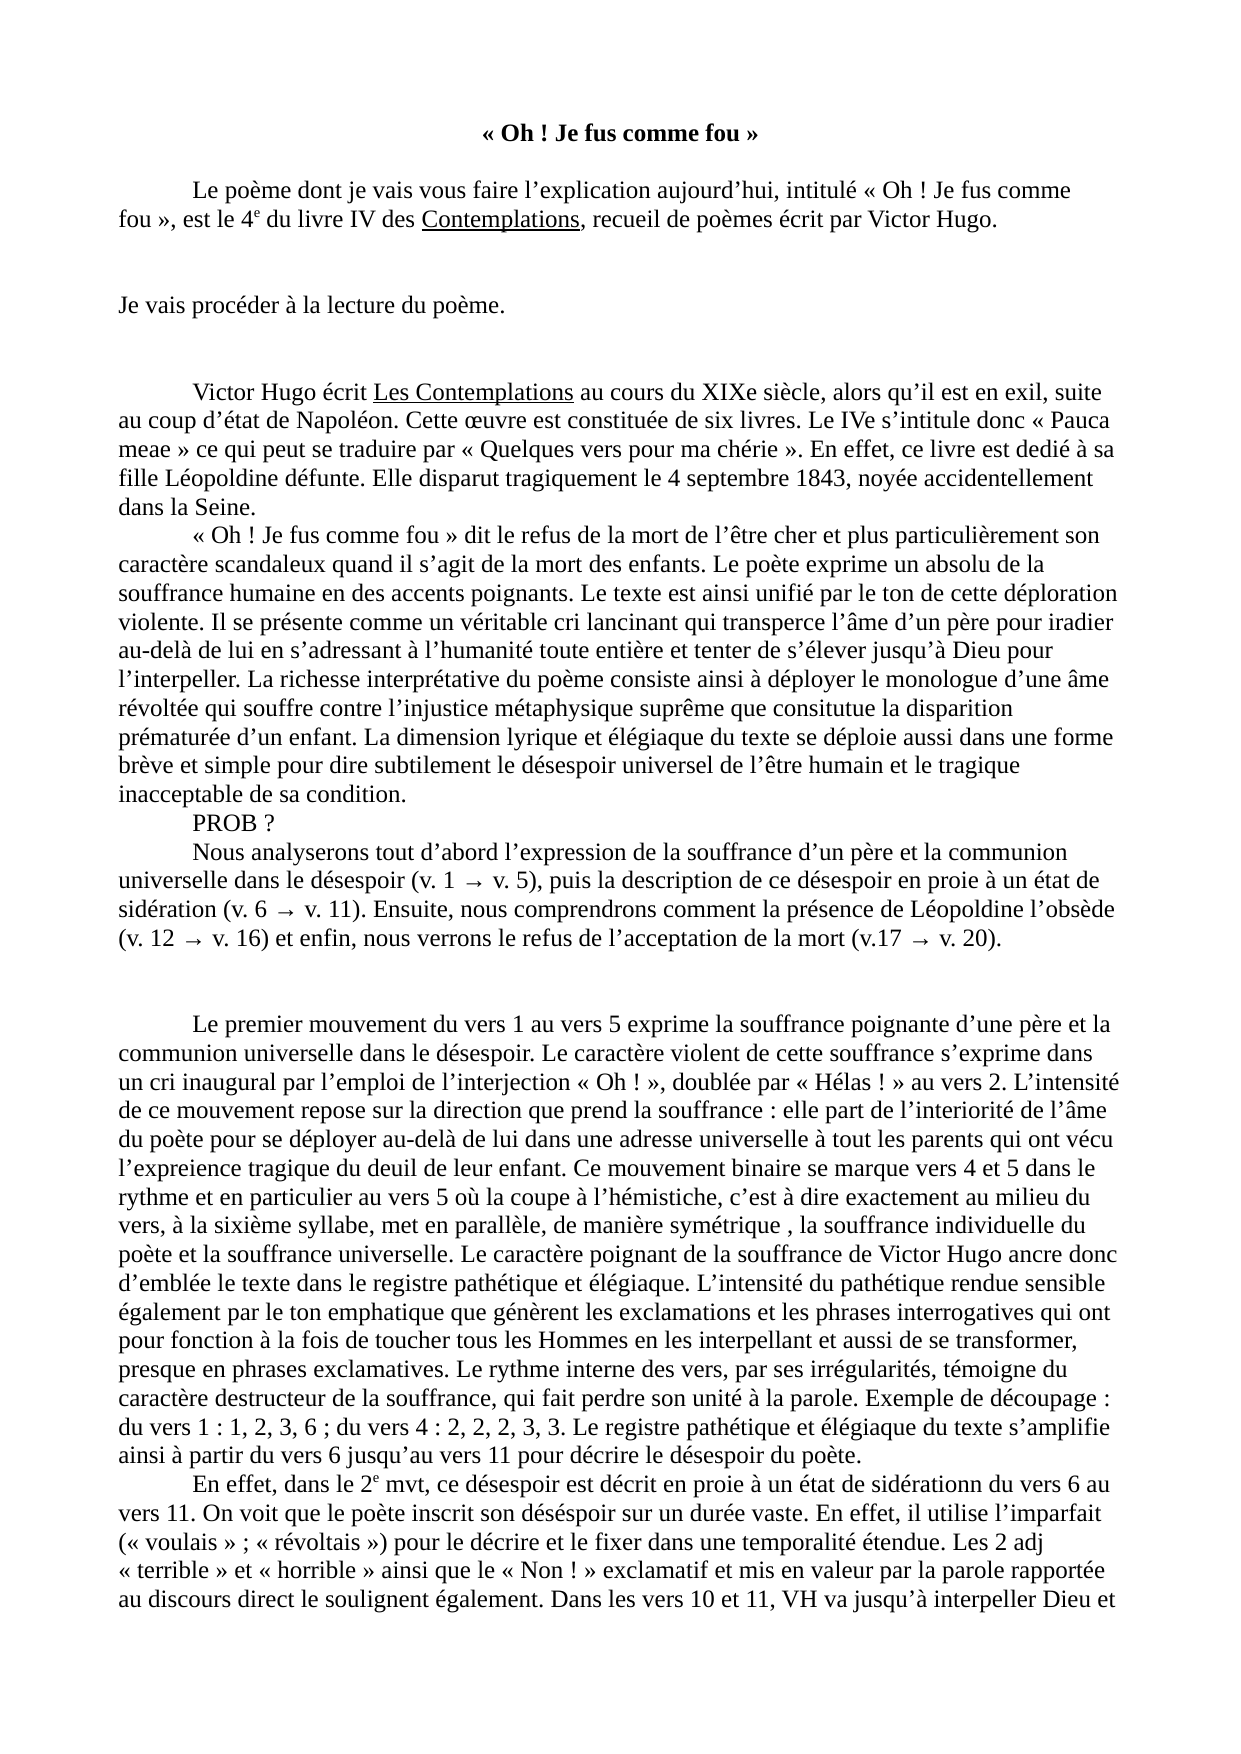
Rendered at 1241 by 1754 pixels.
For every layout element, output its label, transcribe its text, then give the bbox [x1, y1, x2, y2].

text En effet, dans le 2e mvt, ce désespoir est décrit en proie à un état de sidérationn du vers 6 au vers 11. On voit que le poète inscrit son déséspoir sur un durée vaste. En effet, il utilise l’imparfait (« voulais » ; « révoltais ») pour le décrire et le fixer dans une temporalité étendue. Les 2 adj « terrible » et « horrible » ainsi que le « Non ! » exclamatif et mis en valeur par la parole rapportée au discours direct le soulignent également. Dans les vers 10 et 11, VH va jusqu’à interpeller Dieu et [118, 1469, 1122, 1613]
text Je vais procéder à la lecture du poème. [118, 291, 1122, 319]
text « Oh ! Je fus comme fou » [118, 118, 1122, 147]
text PROB ? [118, 808, 1122, 837]
text Le premier mouvement du vers 1 au vers 5 exprime la souffrance poignante d’une père et la communion universelle dans le désespoir. Le caractère violent de cette souffrance s’exprime dans un cri inaugural par l’emploi de l’interjection « Oh ! », doublée par « Hélas ! » au vers 2. L’intensité de ce mouvement repose sur la direction que prend la souffrance : elle part de l’interiorité de l’âme du poète pour se déployer au-delà de lui dans une adresse universelle à tout les parents qui ont vécu l’expreience tragique du deuil de leur enfant. Ce mouvement binaire se marque vers 4 et 5 dans le rythme et en particulier au vers 5 où la coupe à l’hémistiche, c’est à dire exactement au milieu du vers, à la sixième syllabe, met en parallèle, de manière symétrique , la souffrance individuelle du poète et la souffrance universelle. Le caractère poignant de la souffrance de Victor Hugo ancre donc d’emblée le texte dans le registre pathétique et élégiaque. L’intensité du pathétique rendue sensible également par le ton emphatique que génèrent les exclamations et les phrases interrogatives qui ont pour fonction à la fois de toucher tous les Hommes en les interpellant et aussi de se transformer, presque en phrases exclamatives. Le rythme interne des vers, par ses irrégularités, témoigne du caractère destructeur de la souffrance, qui fait perdre son unité à la parole. Exemple de découpage : du vers 1 : 1, 2, 3, 6 ; du vers 4 : 2, 2, 2, 3, 3. Le registre pathétique et élégiaque du texte s’amplifie ainsi à partir du vers 6 jusqu’au vers 11 pour décrire le désespoir du poète. [118, 1009, 1122, 1469]
text Victor Hugo écrit Les Contemplations au cours du XIXe siècle, alors qu’il est en exil, suite au coup d’état de Napoléon. Cette œuvre est constituée de six livres. Le IVe s’intitule donc « Pauca meae » ce qui peut se traduire par « Quelques vers pour ma chérie ». En effet, ce livre est dedié à sa fille Léopoldine défunte. Elle disparut tragiquement le 4 septembre 1843, noyée accidentellement dans la Seine. [118, 377, 1122, 521]
text « Oh ! Je fus comme fou » dit le refus de la mort de l’être cher et plus particulièrement son caractère scandaleux quand il s’agit de la mort des enfants. Le poète exprime un absolu de la souffrance humaine en des accents poignants. Le texte est ainsi unifié par le ton de cette déploration violente. Il se présente comme un véritable cri lancinant qui transperce l’âme d’un père pour iradier au-delà de lui en s’adressant à l’humanité toute entière et tenter de s’élever jusqu’à Dieu pour l’interpeller. La richesse interprétative du poème consiste ainsi à déployer le monologue d’une âme révoltée qui souffre contre l’injustice métaphysique suprême que consitutue la disparition prématurée d’un enfant. La dimension lyrique et élégiaque du texte se déploie aussi dans une forme brève et simple pour dire subtilement le désespoir universel de l’être humain et le tragique inacceptable de sa condition. [118, 521, 1122, 808]
text Le poème dont je vais vous faire l’explication aujourd’hui, intitulé « Oh ! Je fus comme fou », est le 4e du livre IV des Contemplations, recueil de poèmes écrit par Victor Hugo. [118, 176, 1122, 233]
text Nous analyserons tout d’abord l’expression de la souffrance d’un père et la communion universelle dans le désespoir (v. 1 → v. 5), puis la description de ce désespoir en proie à un état de sidération (v. 6 → v. 11). Ensuite, nous comprendrons comment la présence de Léopoldine l’obsède (v. 12 → v. 16) et enfin, nous verrons le refus de l’acceptation de la mort (v.17 → v. 20). [118, 837, 1122, 952]
